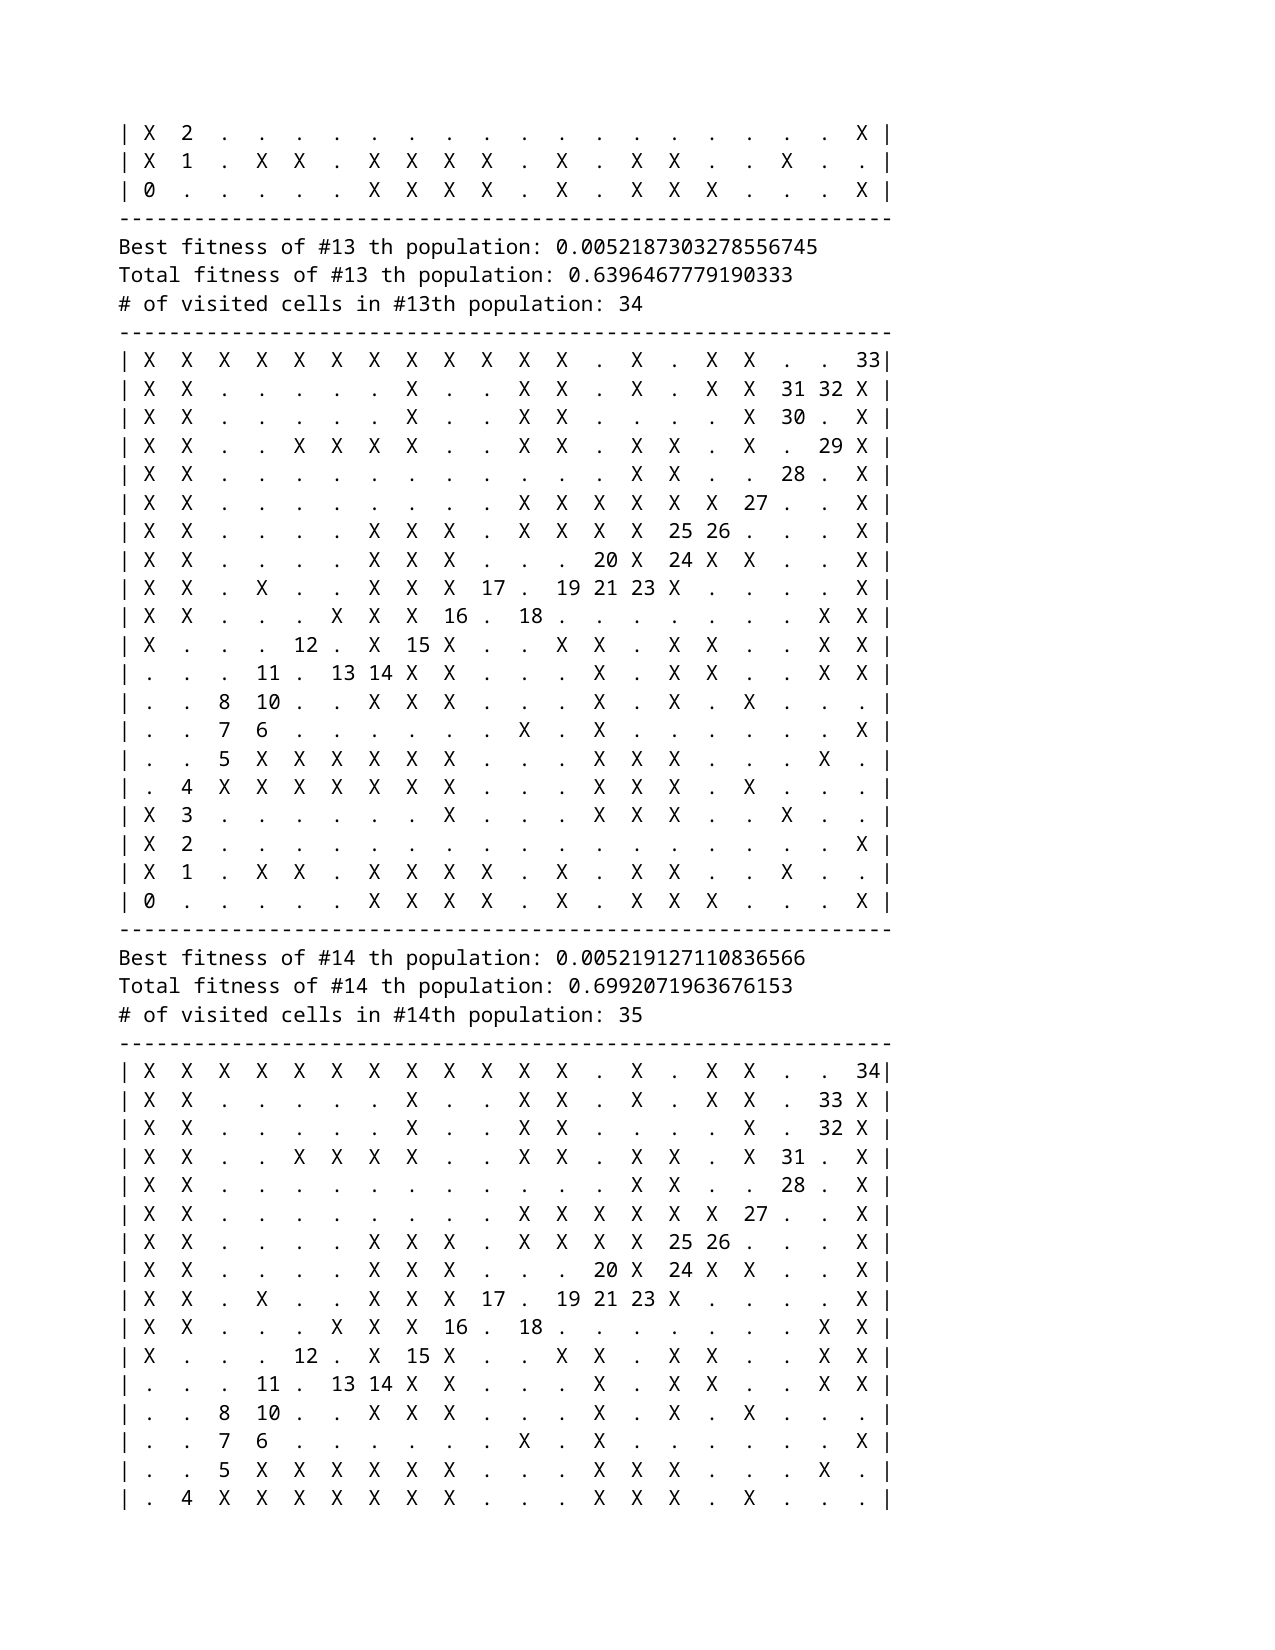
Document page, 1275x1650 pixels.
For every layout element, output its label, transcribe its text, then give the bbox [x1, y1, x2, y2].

text | . . 8 10 . . X X X . . . X . X . X . . . | [118, 687, 1157, 715]
text | X X . . . . . . . . . . . X X . . 28 . X | [118, 459, 1157, 488]
text | X X X X X X X X X X X X . X . X X . . 33| [118, 346, 1157, 374]
text | . . . 11 . 13 14 X X . . . X . X X . . X X | [118, 658, 1157, 687]
text | X 2 . . . . . . . . . . . . . . . . . X | [118, 118, 1157, 147]
text | 0 . . . . . X X X X . X . X X X . . . X | [118, 886, 1157, 914]
text Total fitness of #13 th population: 0.6396467779190333 [118, 260, 1157, 289]
text | . . 8 10 . . X X X . . . X . X . X . . . | [118, 1398, 1157, 1426]
text Total fitness of #14 th population: 0.6992071963676153 [118, 971, 1157, 1000]
text | . 4 X X X X X X X . . . X X X . X . . . | [118, 1483, 1157, 1512]
text -------------------------------------------------------------- [118, 1028, 1157, 1057]
text | X . . . 12 . X 15 X . . X X . X X . . X X | [118, 1341, 1157, 1369]
text | X X . . . . X X X . . . 20 X 24 X X . . X | [118, 545, 1157, 573]
text | X X . . . . . X . . X X . . . . X . 32 X | [118, 1113, 1157, 1142]
text | . . 5 X X X X X X . . . X X X . . . X . | [118, 1455, 1157, 1483]
text | X . . . 12 . X 15 X . . X X . X X . . X X | [118, 630, 1157, 658]
text -------------------------------------------------------------- [118, 203, 1157, 232]
text | X 2 . . . . . . . . . . . . . . . . . X | [118, 829, 1157, 857]
text | . . . 11 . 13 14 X X . . . X . X X . . X X | [118, 1369, 1157, 1398]
text | X X . . . . . . . . . . . X X . . 28 . X | [118, 1170, 1157, 1199]
text Best fitness of #14 th population: 0.005219127110836566 [118, 943, 1157, 971]
text | X X X X X X X X X X X X . X . X X . . 34| [118, 1057, 1157, 1085]
text | X X . . X X X X . . X X . X X . X 31 . X | [118, 1142, 1157, 1170]
text | X X . . . . . X . . X X . X . X X 31 32 X | [118, 374, 1157, 402]
text | X 1 . X X . X X X X . X . X X . . X . . | [118, 147, 1157, 175]
text | X X . . . . . . . . X X X X X X 27 . . X | [118, 1199, 1157, 1227]
text | X 1 . X X . X X X X . X . X X . . X . . | [118, 857, 1157, 886]
text | X X . . X X X X . . X X . X X . X . 29 X | [118, 431, 1157, 459]
text | . . 7 6 . . . . . . X . X . . . . . . X | [118, 715, 1157, 744]
text | X X . . . . X X X . . . 20 X 24 X X . . X | [118, 1256, 1157, 1284]
text | X X . . . X X X 16 . 18 . . . . . . . X X | [118, 602, 1157, 630]
text | X 3 . . . . . . X . . . X X X . . X . . | [118, 801, 1157, 829]
text | X X . X . . X X X 17 . 19 21 23 X . . . . X | [118, 1284, 1157, 1312]
text | . . 5 X X X X X X . . . X X X . . . X . | [118, 744, 1157, 772]
text | X X . . . . . X . . X X . X . X X . 33 X | [118, 1085, 1157, 1113]
text | . . 7 6 . . . . . . X . X . . . . . . X | [118, 1426, 1157, 1455]
text | X X . . . X X X 16 . 18 . . . . . . . X X | [118, 1312, 1157, 1341]
text | X X . . . . X X X . X X X X 25 26 . . . X | [118, 1227, 1157, 1256]
text | . 4 X X X X X X X . . . X X X . X . . . | [118, 772, 1157, 801]
text Best fitness of #13 th population: 0.0052187303278556745 [118, 232, 1157, 260]
text # of visited cells in #14th population: 35 [118, 1000, 1157, 1028]
text | X X . . . . . . . . X X X X X X 27 . . X | [118, 488, 1157, 516]
text -------------------------------------------------------------- [118, 914, 1157, 943]
text | 0 . . . . . X X X X . X . X X X . . . X | [118, 175, 1157, 203]
text | X X . . . . X X X . X X X X 25 26 . . . X | [118, 516, 1157, 545]
text # of visited cells in #13th population: 34 [118, 289, 1157, 317]
text | X X . X . . X X X 17 . 19 21 23 X . . . . X | [118, 573, 1157, 602]
text | X X . . . . . X . . X X . . . . X 30 . X | [118, 402, 1157, 431]
text -------------------------------------------------------------- [118, 317, 1157, 346]
